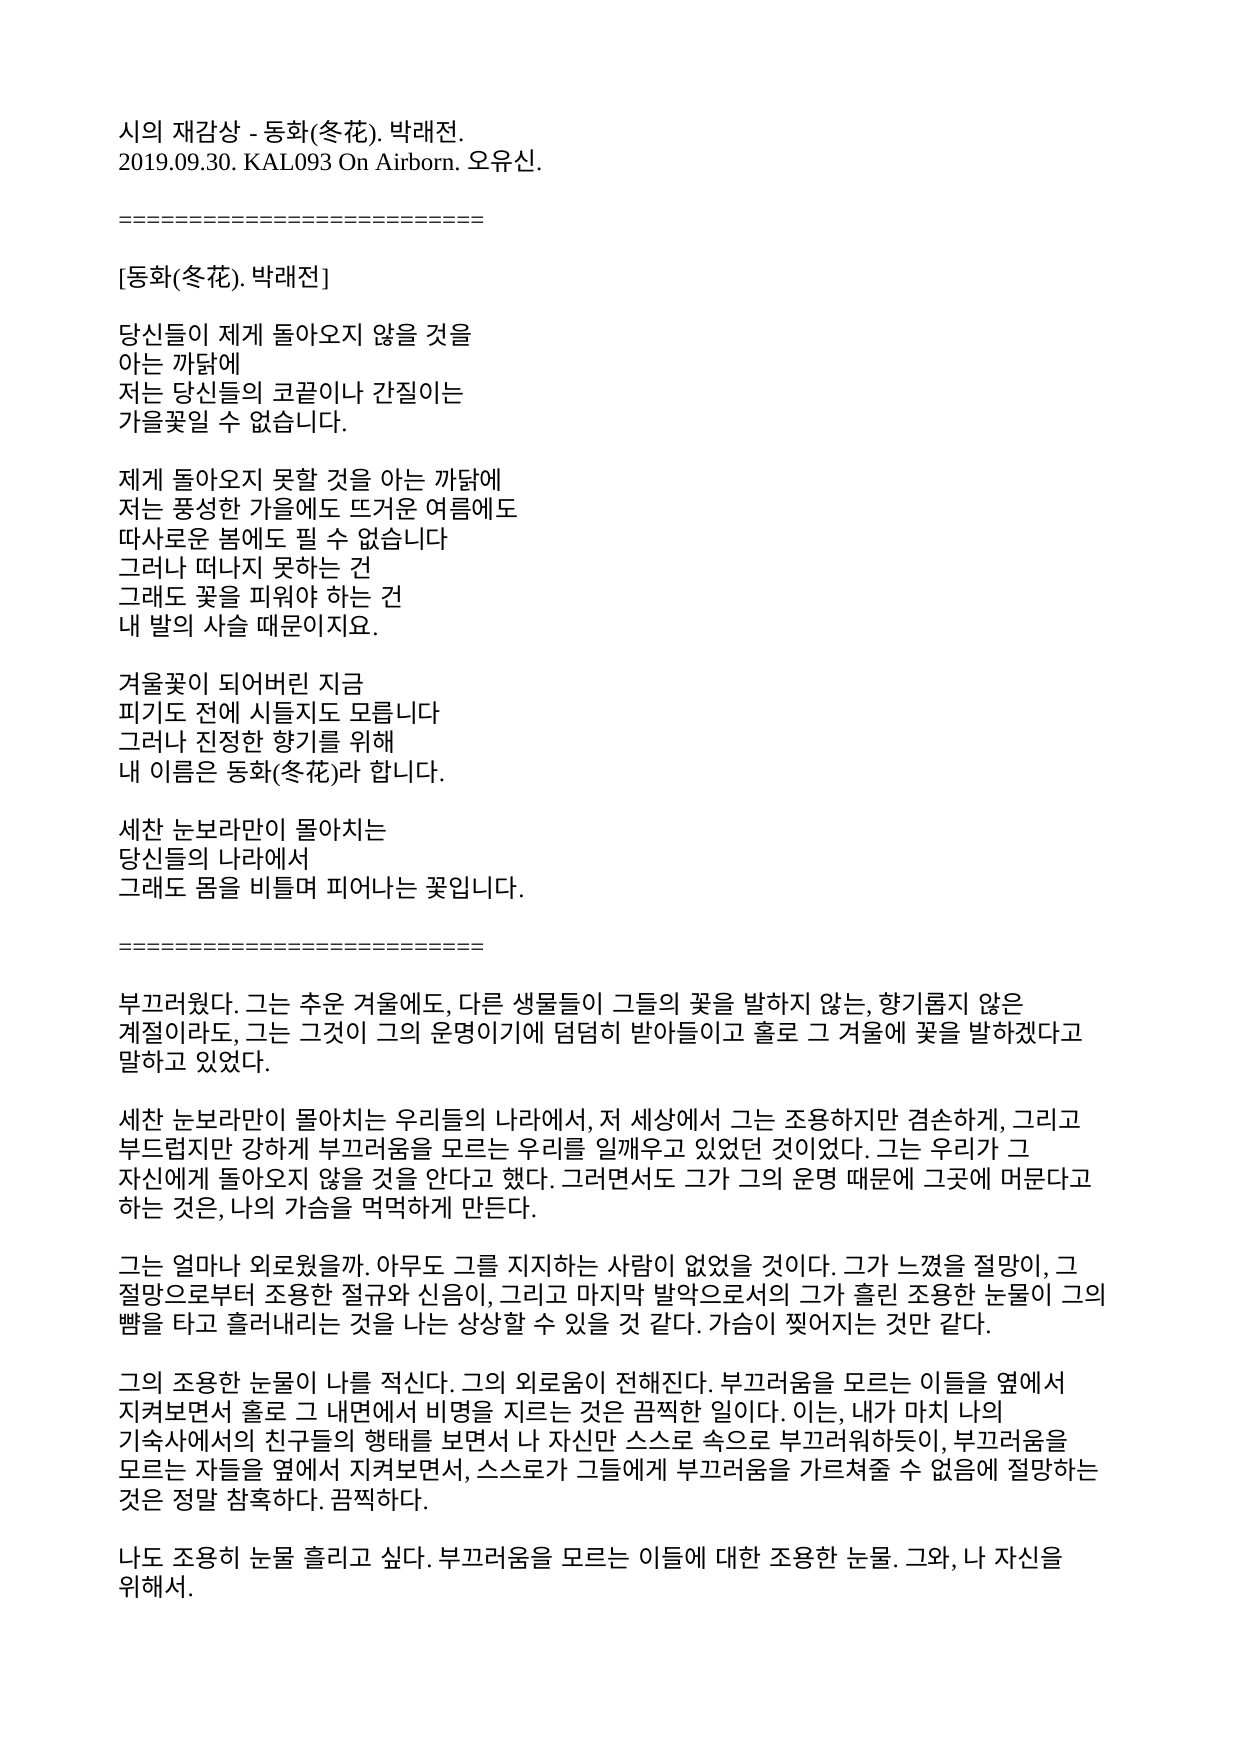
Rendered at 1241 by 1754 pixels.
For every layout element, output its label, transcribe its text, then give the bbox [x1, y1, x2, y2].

text 나도 조용히 눈물 흘리고 싶다. 부끄러움을 모르는 이들에 대한 조용한 눈물. 그와, 나 자신을 위해서. [118, 1544, 1122, 1602]
text 저는 풍성한 가을에도 뜨거운 여름에도 [118, 496, 1122, 525]
text 내 발의 사슬 때문이지요. [118, 612, 1122, 642]
text 세찬 눈보라만이 몰아치는 [118, 816, 1122, 845]
text 가을꽃일 수 없습니다. [118, 408, 1122, 438]
text 그러나 진정한 향기를 위해 [118, 729, 1122, 758]
text 저는 당신들의 코끝이나 간질이는 [118, 379, 1122, 408]
text [동화(冬花). 박래전] [118, 263, 1122, 292]
text 그는 얼마나 외로웠을까. 아무도 그를 지지하는 사람이 없었을 것이다. 그가 느꼈을 절망이, 그 절망으로부터 조용한 절규와 신음이, 그리고 마지막 발악으로서의 그가 흘린 조용한 눈물이 그의 뺨을 타고 흘러내리는 것을 나는 상상할 수 있을 것 같다. 가슴이 찢어지는 것만 같다. [118, 1252, 1122, 1340]
text 제게 돌아오지 못할 것을 아는 까닭에 [118, 466, 1122, 496]
text 피기도 전에 시들지도 모릅니다 [118, 699, 1122, 729]
text 당신들의 나라에서 [118, 845, 1122, 874]
text 부끄러웠다. 그는 추운 겨울에도, 다른 생물들이 그들의 꽃을 발하지 않는, 향기롭지 않은 계절이라도, 그는 그것이 그의 운명이기에 덤덤히 받아들이고 홀로 그 겨울에 꽃을 발하겠다고 말하고 있었다. [118, 990, 1122, 1077]
text 그래도 꽃을 피워야 하는 건 [118, 583, 1122, 612]
text 그의 조용한 눈물이 나를 적신다. 그의 외로움이 전해진다. 부끄러움을 모르는 이들을 옆에서 지켜보면서 홀로 그 내면에서 비명을 지르는 것은 끔찍한 일이다. 이는, 내가 마치 나의 기숙사에서의 친구들의 행태를 보면서 나 자신만 스스로 속으로 부끄러워하듯이, 부끄러움을 모르는 자들을 옆에서 지켜보면서, 스스로가 그들에게 부끄러움을 가르쳐줄 수 없음에 절망하는 것은 정말 참혹하다. 끔찍하다. [118, 1369, 1122, 1515]
text 아는 까닭에 [118, 350, 1122, 379]
text 내 이름은 동화(冬花)라 합니다. [118, 758, 1122, 787]
text ========================== [118, 932, 1122, 961]
text 따사로운 봄에도 필 수 없습니다 [118, 525, 1122, 554]
text ========================== [118, 205, 1122, 234]
text 세찬 눈보라만이 몰아치는 우리들의 나라에서, 저 세상에서 그는 조용하지만 겸손하게, 그리고 부드럽지만 강하게 부끄러움을 모르는 우리를 일깨우고 있었던 것이었다. 그는 우리가 그 자신에게 돌아오지 않을 것을 안다고 했다. 그러면서도 그가 그의 운명 때문에 그곳에 머문다고 하는 것은, 나의 가슴을 먹먹하게 만든다. [118, 1106, 1122, 1223]
text 시의 재감상 - 동화(冬花). 박래전. [118, 118, 1122, 147]
text 겨울꽃이 되어버린 지금 [118, 670, 1122, 699]
text 그러나 떠나지 못하는 건 [118, 554, 1122, 583]
text 그래도 몸을 비틀며 피어나는 꽃입니다. [118, 874, 1122, 903]
text 당신들이 제게 돌아오지 않을 것을 [118, 321, 1122, 350]
text 2019.09.30. KAL093 On Airborn. 오유신. [118, 147, 1122, 177]
